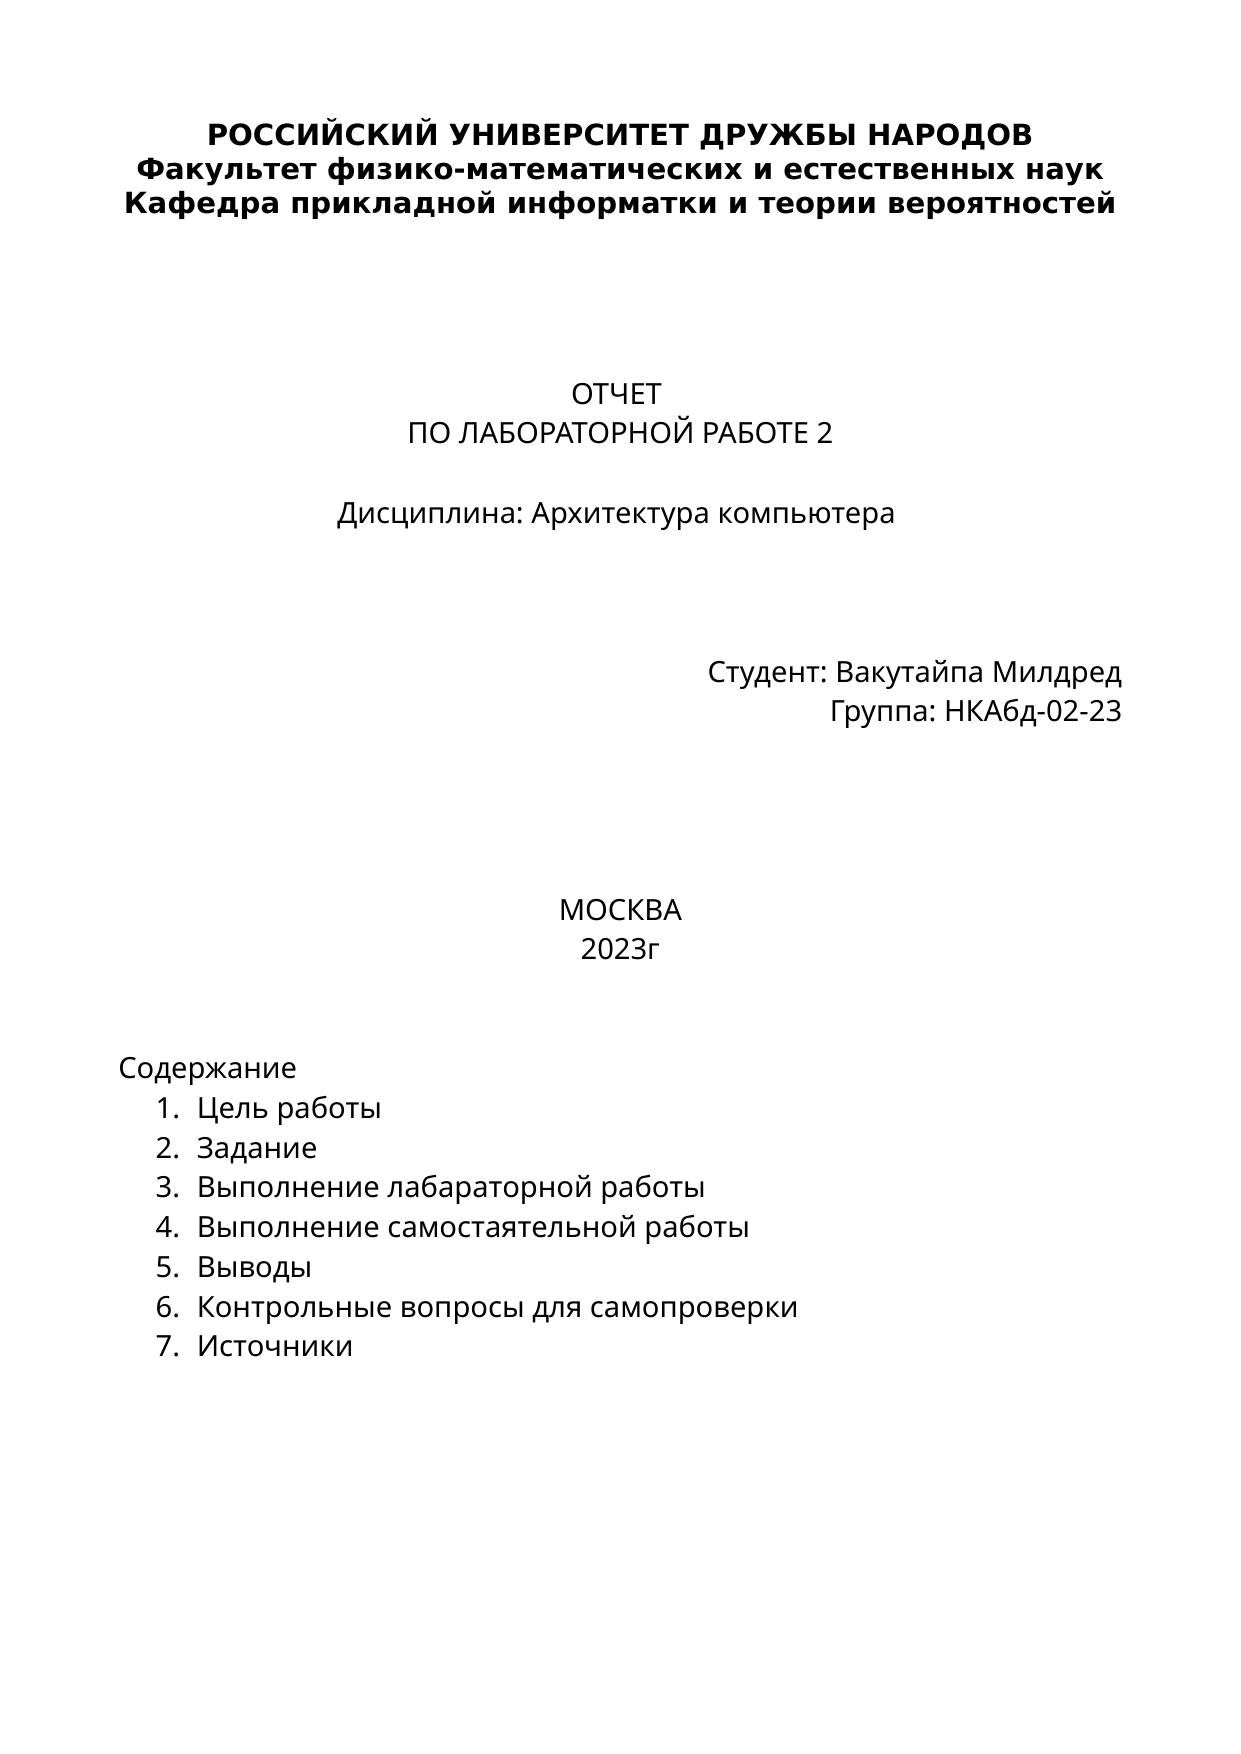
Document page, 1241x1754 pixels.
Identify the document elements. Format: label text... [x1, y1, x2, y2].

list Выводы [155, 1246, 1122, 1286]
text ПО ЛАБОРАТОРНОЙ РАБОТЕ 2 [118, 413, 1122, 452]
text Кафедра прикладной информатки и теории вероятностей [118, 186, 1122, 220]
list Выполнение самостаятельной работы [155, 1206, 1122, 1246]
text Содержание [118, 1048, 1122, 1087]
text МОСКВА [118, 889, 1122, 929]
text Дисциплина: Архитектура компьютера [118, 492, 1122, 532]
text Студент: Вакутайпа Милдред [118, 651, 1122, 691]
text ОТЧЕТ [118, 373, 1122, 413]
list Источники [155, 1326, 1122, 1365]
text Группа: НКАбд-02-23 [118, 691, 1122, 730]
text Факультет физико-математических и естественных наук [118, 152, 1122, 186]
list Цель работы [155, 1087, 1122, 1127]
list Выполнение лабараторной работы [155, 1167, 1122, 1206]
list Задание [155, 1127, 1122, 1167]
text РОССИЙСКИЙ УНИВЕРСИТЕТ ДРУЖБЫ НАРОДОВ [118, 118, 1122, 152]
list Контрольные вопросы для самопроверки [155, 1286, 1122, 1326]
text 2023г [118, 929, 1122, 968]
